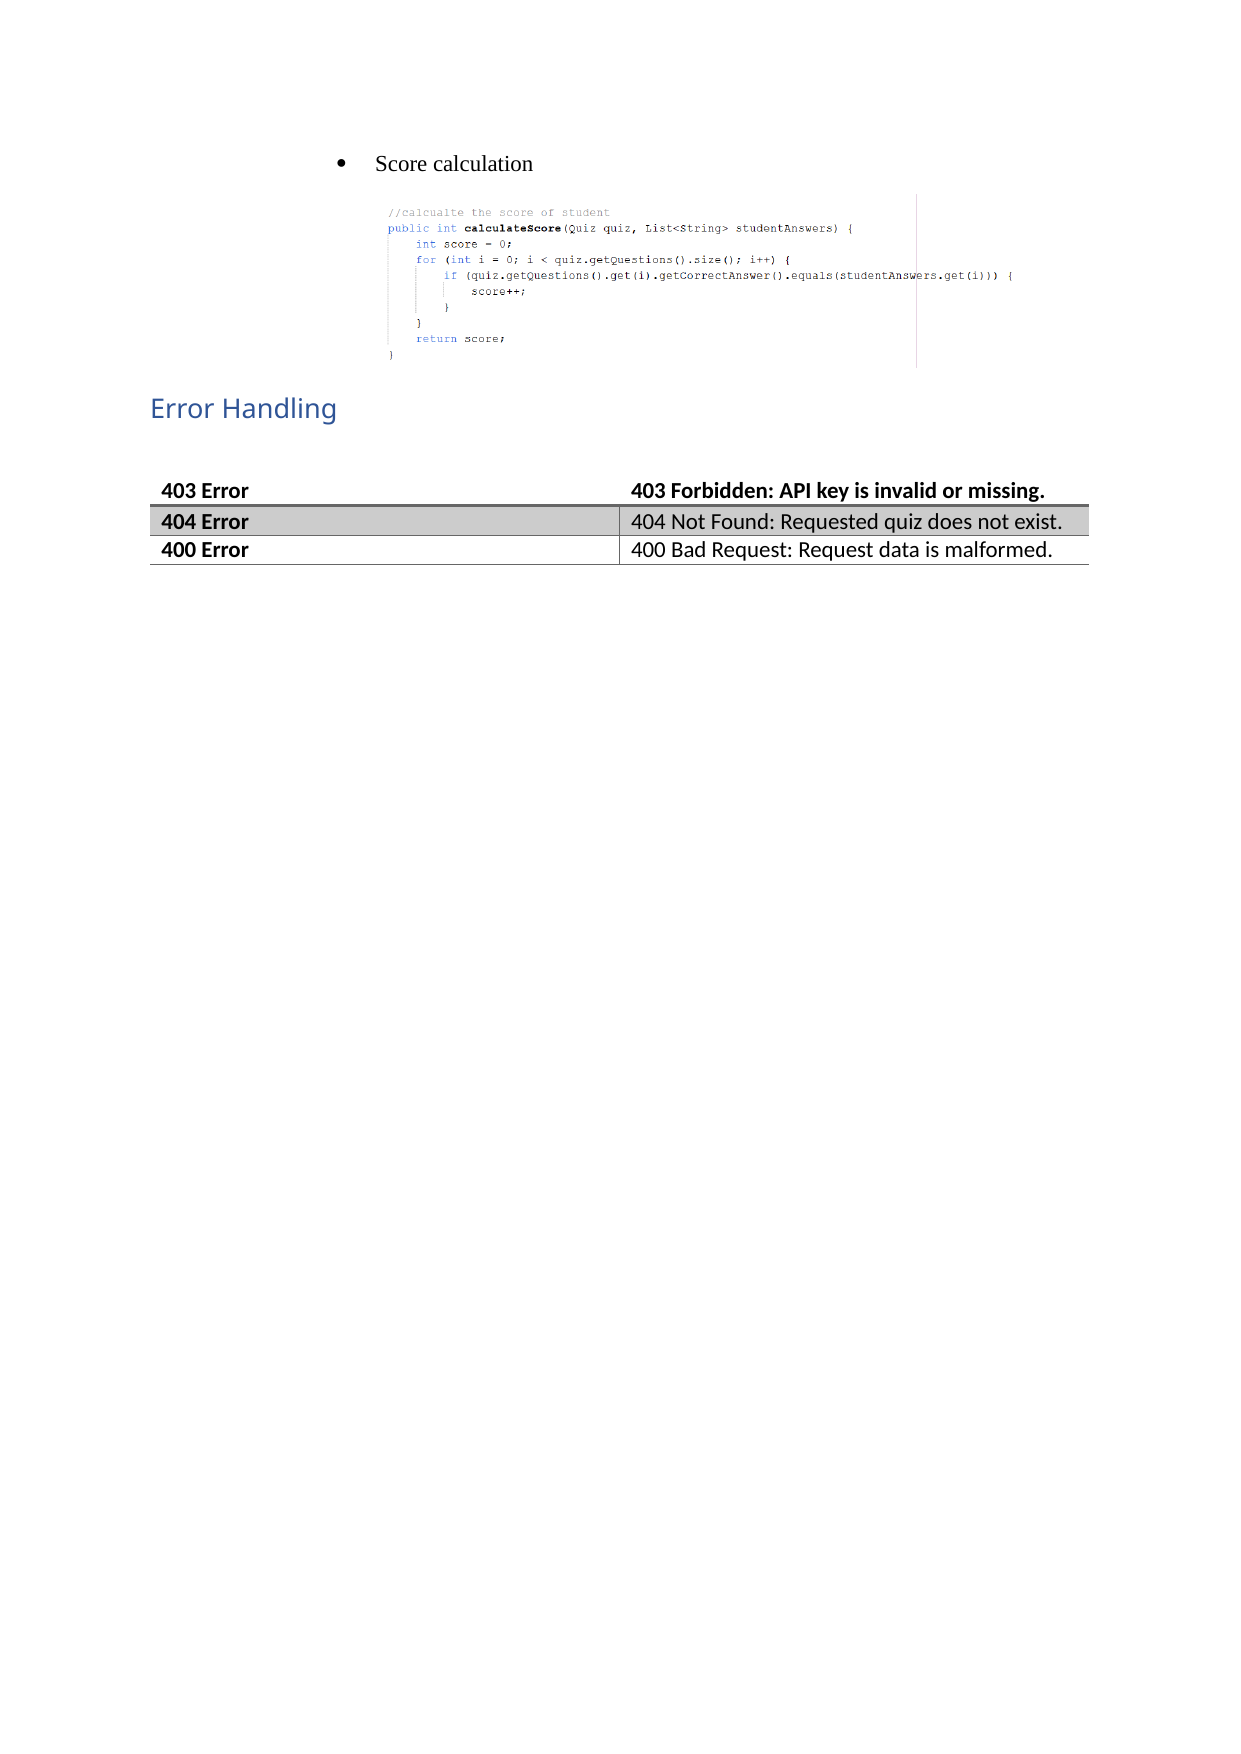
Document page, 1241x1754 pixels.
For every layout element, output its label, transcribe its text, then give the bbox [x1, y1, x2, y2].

list Score calculation [337, 150, 1090, 176]
table_cell 400 Bad Request: Request data is malformed. [620, 536, 1089, 564]
table_header 403 Error [150, 476, 619, 504]
table_cell 404 Error [150, 507, 619, 535]
table_cell 404 Not Found: Requested quiz does not exist. [620, 507, 1089, 535]
subtitle Error Handling [150, 390, 1090, 427]
table_header 403 Forbidden: API key is invalid or missing. [620, 476, 1089, 504]
table_cell 400 Error [150, 536, 619, 564]
